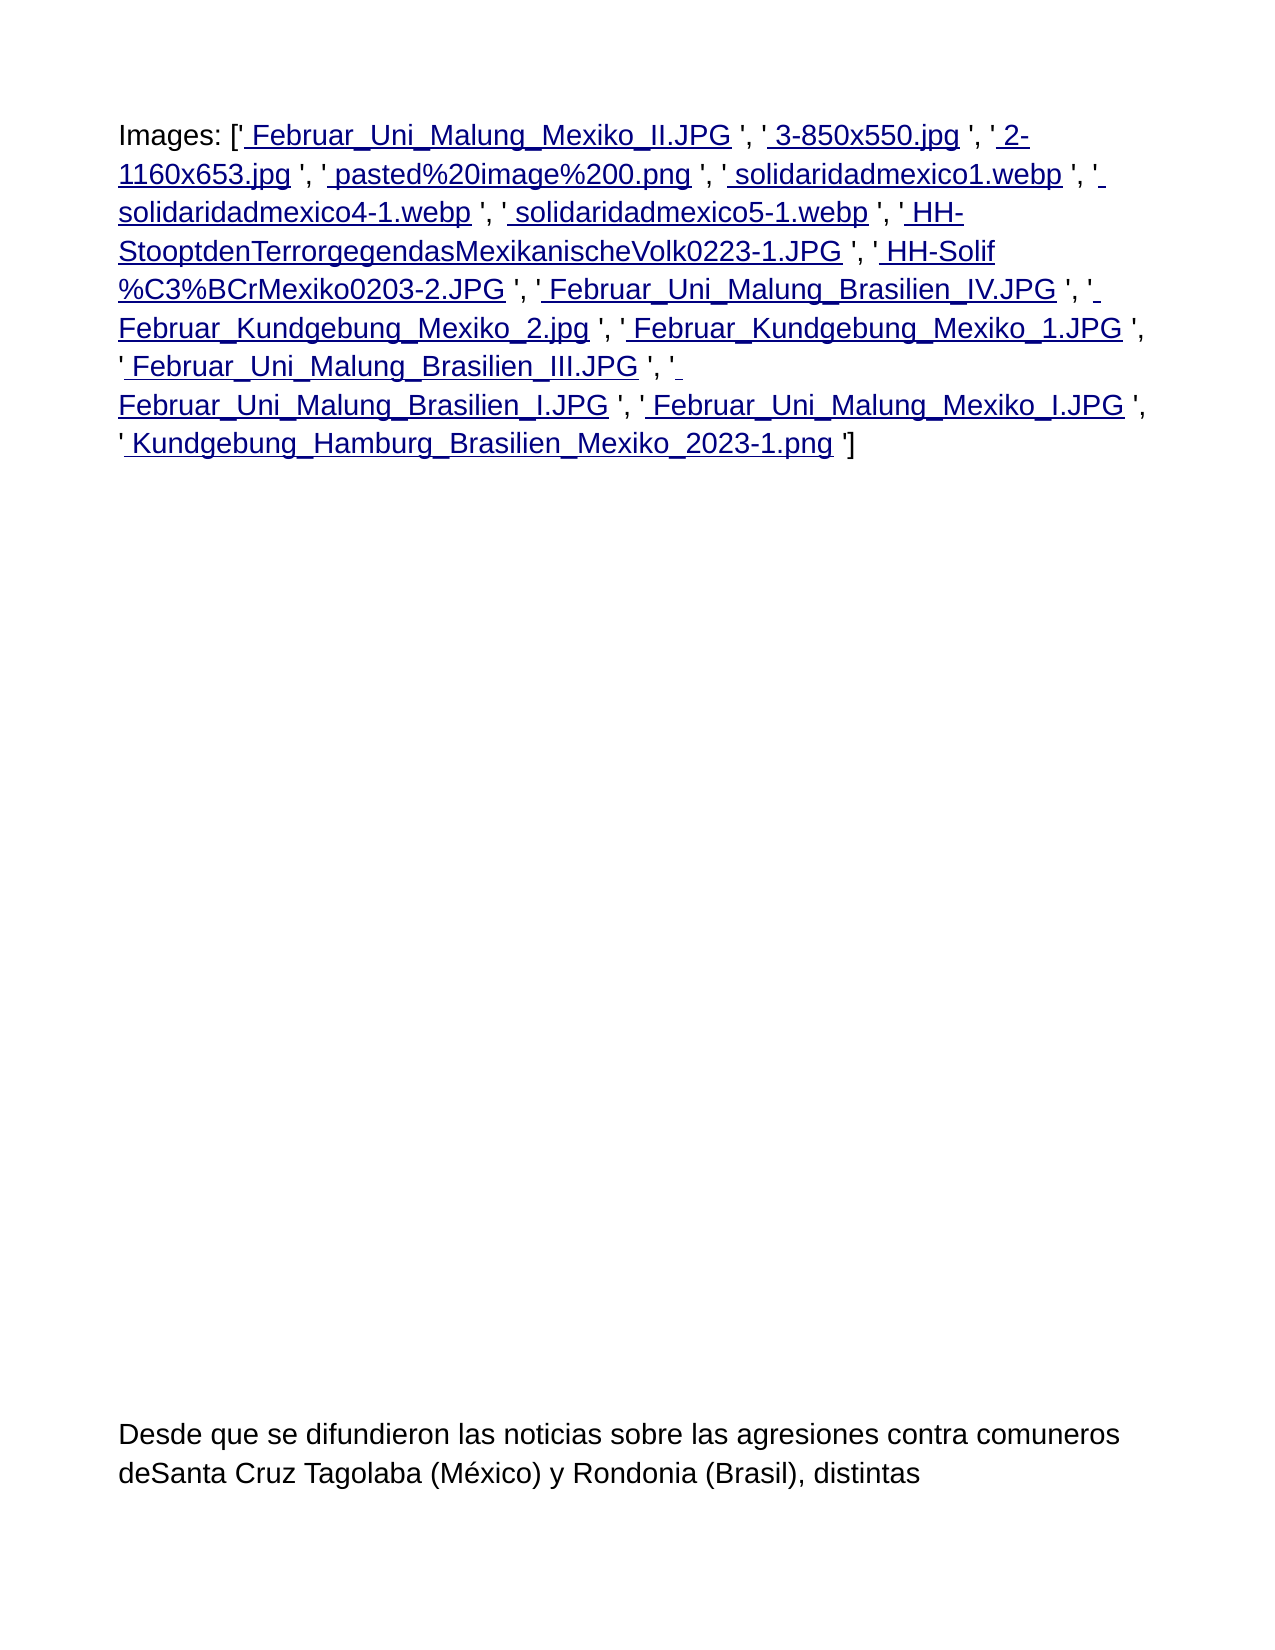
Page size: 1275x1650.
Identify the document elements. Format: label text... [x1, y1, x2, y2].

text Desde que se difundieron las noticias sobre las agresiones contra comuneros deSanta Cruz Tagolaba (México) y Rondonia (Brasil), distintas [118, 1417, 1157, 1489]
text Images: [' Februar_Uni_Malung_Mexiko_II.JPG ', ' 3-850x550.jpg ', ' 2-1160x653.jpg ', ' pasted%20image%200.png ', ' solidaridadmexico1.webp ', ' solidaridadmexico4-1.webp ', ' solidaridadmexico5-1.webp ', ' HH-StooptdenTerrorgegendasMexikanischeVolk0223-1.JPG ', ' HH-Solif%C3%BCrMexiko0203-2.JPG ', ' Februar_Uni_Malung_Brasilien_IV.JPG ', ' Februar_Kundgebung_Mexiko_2.jpg ', ' Februar_Kundgebung_Mexiko_1.JPG ', ' Februar_Uni_Malung_Brasilien_III.JPG ', ' Februar_Uni_Malung_Brasilien_I.JPG ', ' Februar_Uni_Malung_Mexiko_I.JPG ', ' Kundgebung_Hamburg_Brasilien_Mexiko_2023-1.png '] [118, 118, 1157, 460]
